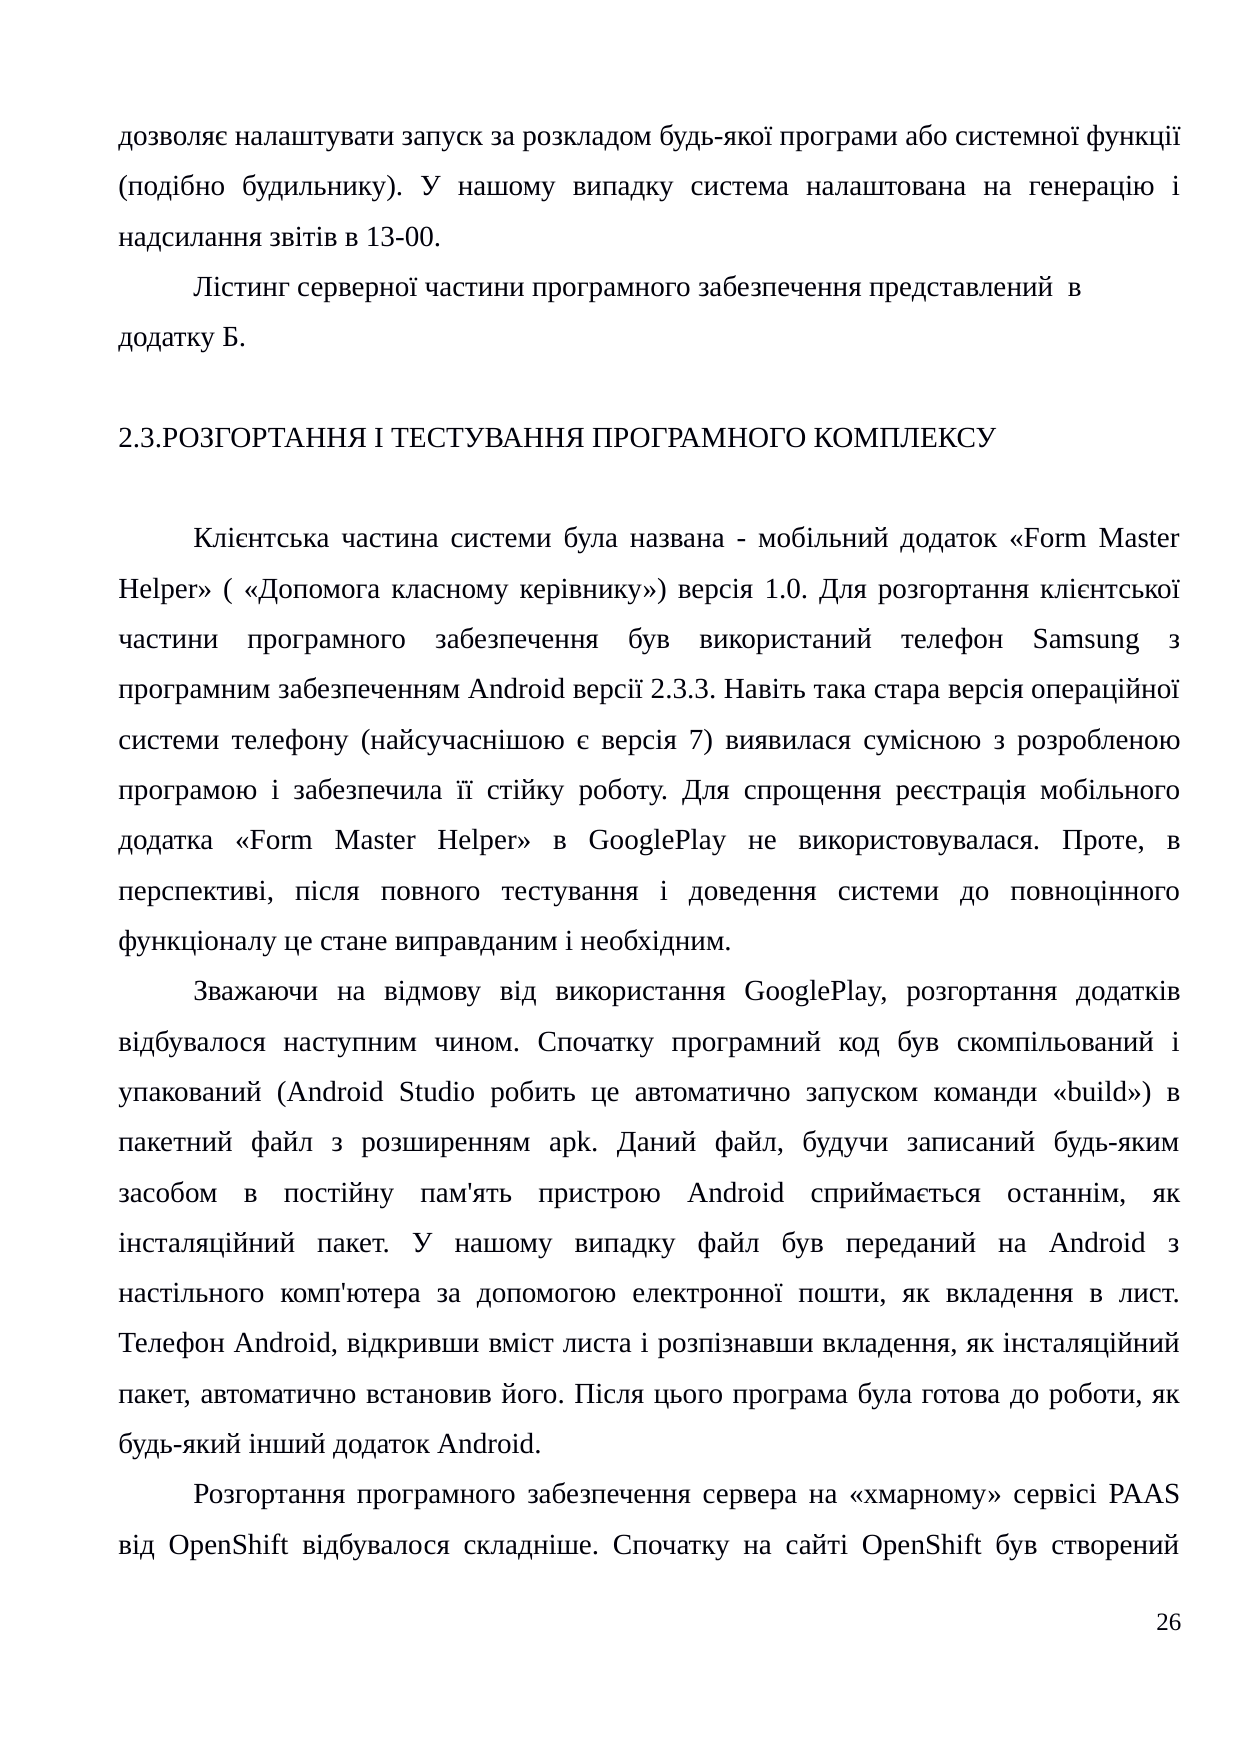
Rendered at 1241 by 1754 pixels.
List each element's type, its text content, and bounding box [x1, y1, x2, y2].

text Клієнтська частина системи була названа - мобільний додаток «Form Master Helper» ( «Допомога класному керівнику») версія 1.0. Для розгортання клієнтської частини програмного забезпечення був використаний телефон Samsung з програмним забезпеченням Android версії 2.3.3. Навіть така стара версія операційної системи телефону (найсучаснішою є версія 7) виявилася сумісною з розробленою програмою і забезпечила її стійку роботу. Для спрощення реєстрація мобільного додатка «Form Master Helper» в GooglePlay не використовувалася. Проте, в перспективі, після повного тестування і доведення системи до повноцінного функціоналу це стане виправданим і необхідним. [118, 521, 1181, 957]
text Розгортання програмного забезпечення сервера на «хмарному» сервісі PAAS від OpenShift відбувалося складніше. Спочатку на сайті OpenShift був створений [118, 1477, 1181, 1560]
text 2.3.РОЗГОРТАННЯ І ТЕСТУВАННЯ ПРОГРАМНОГО КОМПЛЕКСУ [118, 420, 1181, 453]
text дозволяє налаштувати запуск за розкладом будь-якої програми або системної функції (подібно будильнику). У нашому випадку система налаштована на генерацію і надсилання звітів в 13-00. [118, 118, 1181, 252]
text Зважаючи на відмову від використання GooglePlay, розгортання додатків відбувалося наступним чином. Спочатку програмний код був скомпільований і упакований (Android Studio робить це автоматично запуском команди «build») в пакетний файл з розширенням apk. Даний файл, будучи записаний будь-яким засобом в постійну пам'ять пристрою Android сприймається останнім, як інсталяційний пакет. У нашому випадку файл був переданий на Android з настільного комп'ютера за допомогою електронної пошти, як вкладення в лист. Телефон Android, відкривши вміст листа і розпізнавши вкладення, як інсталяційний пакет, автоматично встановив його. Після цього програма була готова до роботи, як будь-який інший додаток Android. [118, 973, 1181, 1460]
text Лістинг серверної частини програмного забезпечення представлений в додатку Б. [118, 269, 1181, 353]
